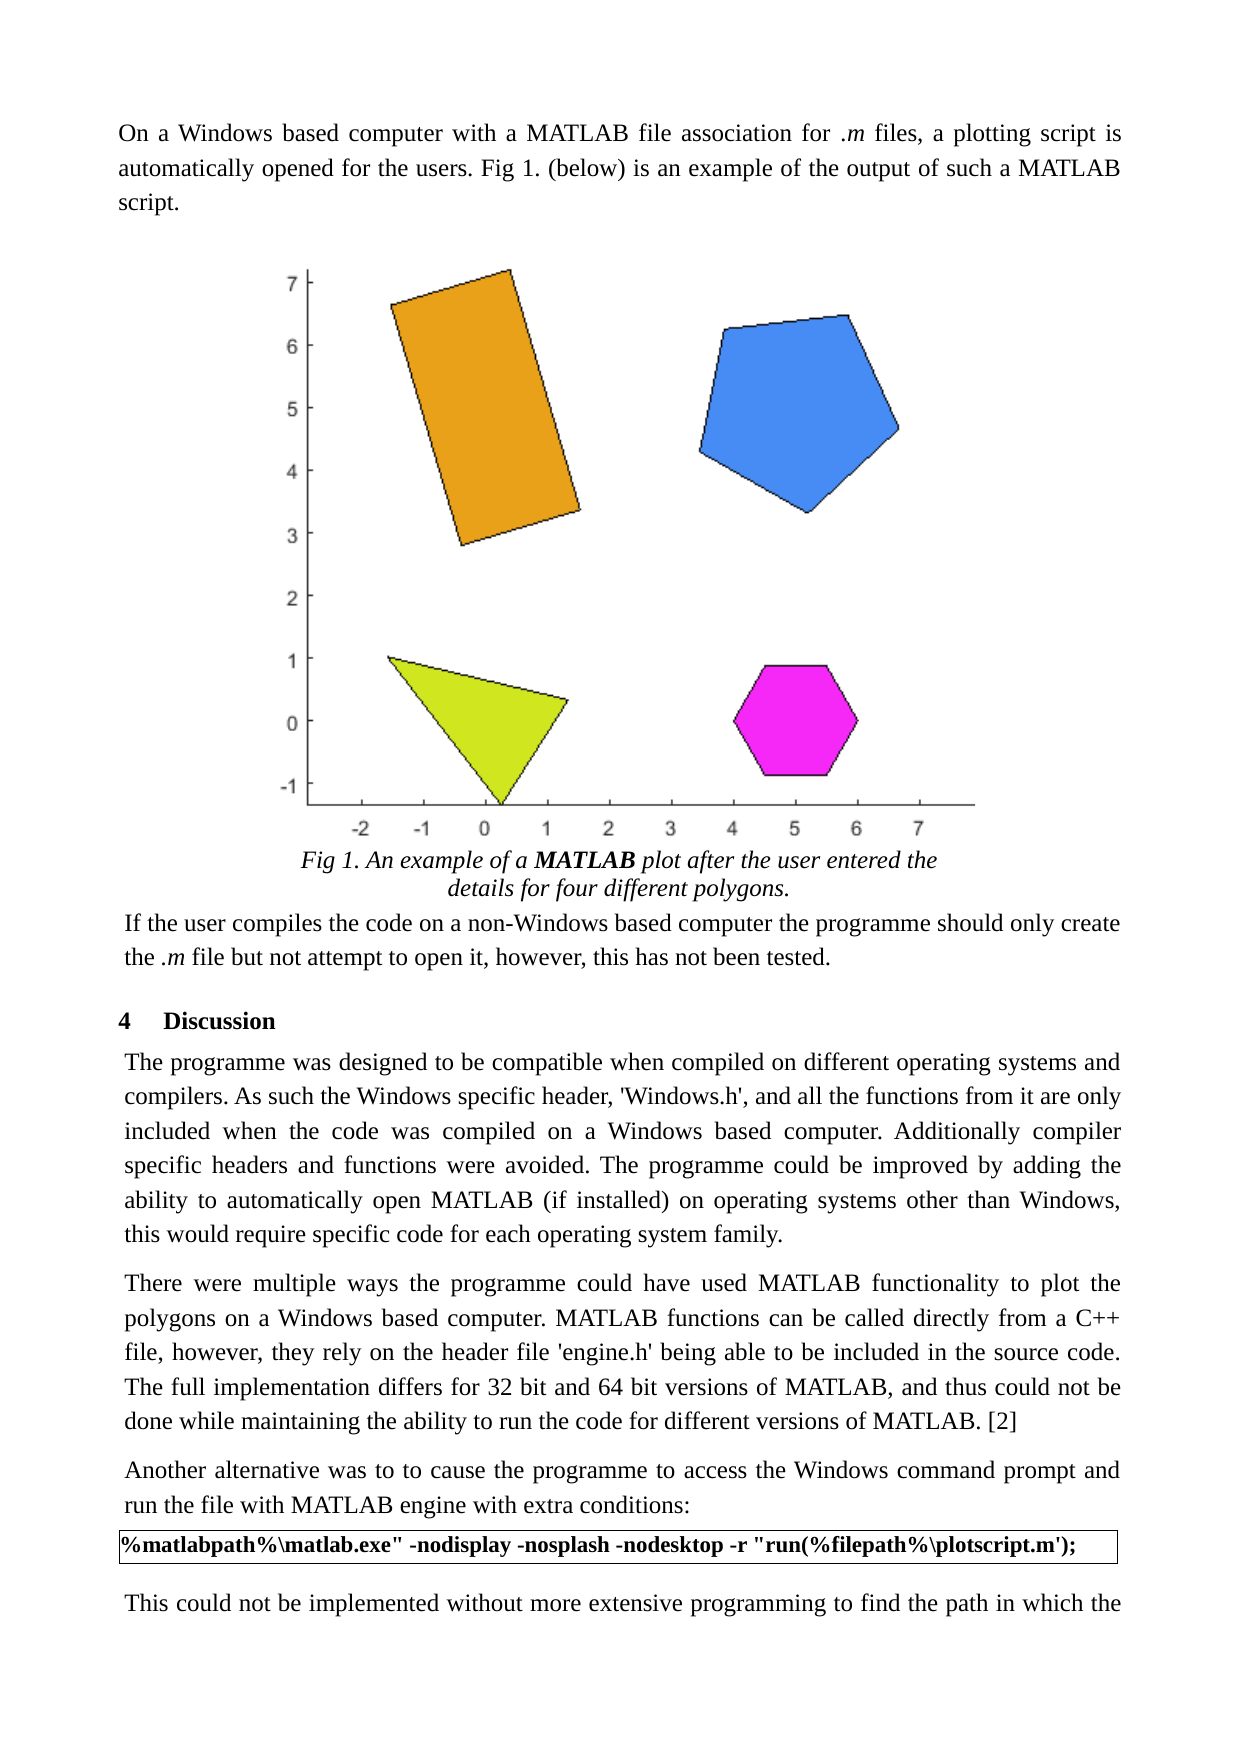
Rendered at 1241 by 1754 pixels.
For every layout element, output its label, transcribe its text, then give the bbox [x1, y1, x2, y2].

text The programme was designed to be compatible when compiled on different operating systems and compilers. As such the Windows specific header, 'Windows.h', and all the functions from it are only included when the code was compiled on a Windows based computer. Additionally compiler specific headers and functions were avoided. The programme could be improved by adding the ability to automatically open MATLAB (if installed) on operating systems other than Windows, this would require specific code for each operating system family. [124, 1047, 1122, 1248]
text Another alternative was to to cause the programme to access the Windows command prompt and run the file with MATLAB engine with extra conditions: [124, 1455, 1122, 1518]
picture [265, 254, 976, 845]
text Fig 1. An example of a MATLAB plot after the user entered the details for four different polygons. [265, 845, 975, 902]
text On a Windows based computer with a MATLAB file association for .m files, a plotting script is automatically opened for the users. Fig 1. (below) is an example of the output of such a MATLAB script. [118, 118, 1122, 216]
text This could not be implemented without more extensive programming to find the path in which the [124, 1588, 1122, 1617]
text If the user compiles the code on a non-Windows based computer the programme should only create the .m file but not attempt to open it, however, this has not been tested. [124, 236, 1122, 971]
text There were multiple ways the programme could have used MATLAB functionality to plot the polygons on a Windows based computer. MATLAB functions can be called directly from a C++ file, however, they rely on the header file 'engine.h' being able to be included in the source code. The full implementation differs for 32 bit and 64 bit versions of MATLAB, and thus could not be done while maintaining the ability to run the code for different versions of MATLAB. [2] [124, 1268, 1122, 1435]
subtitle Discussion [118, 1006, 1122, 1035]
